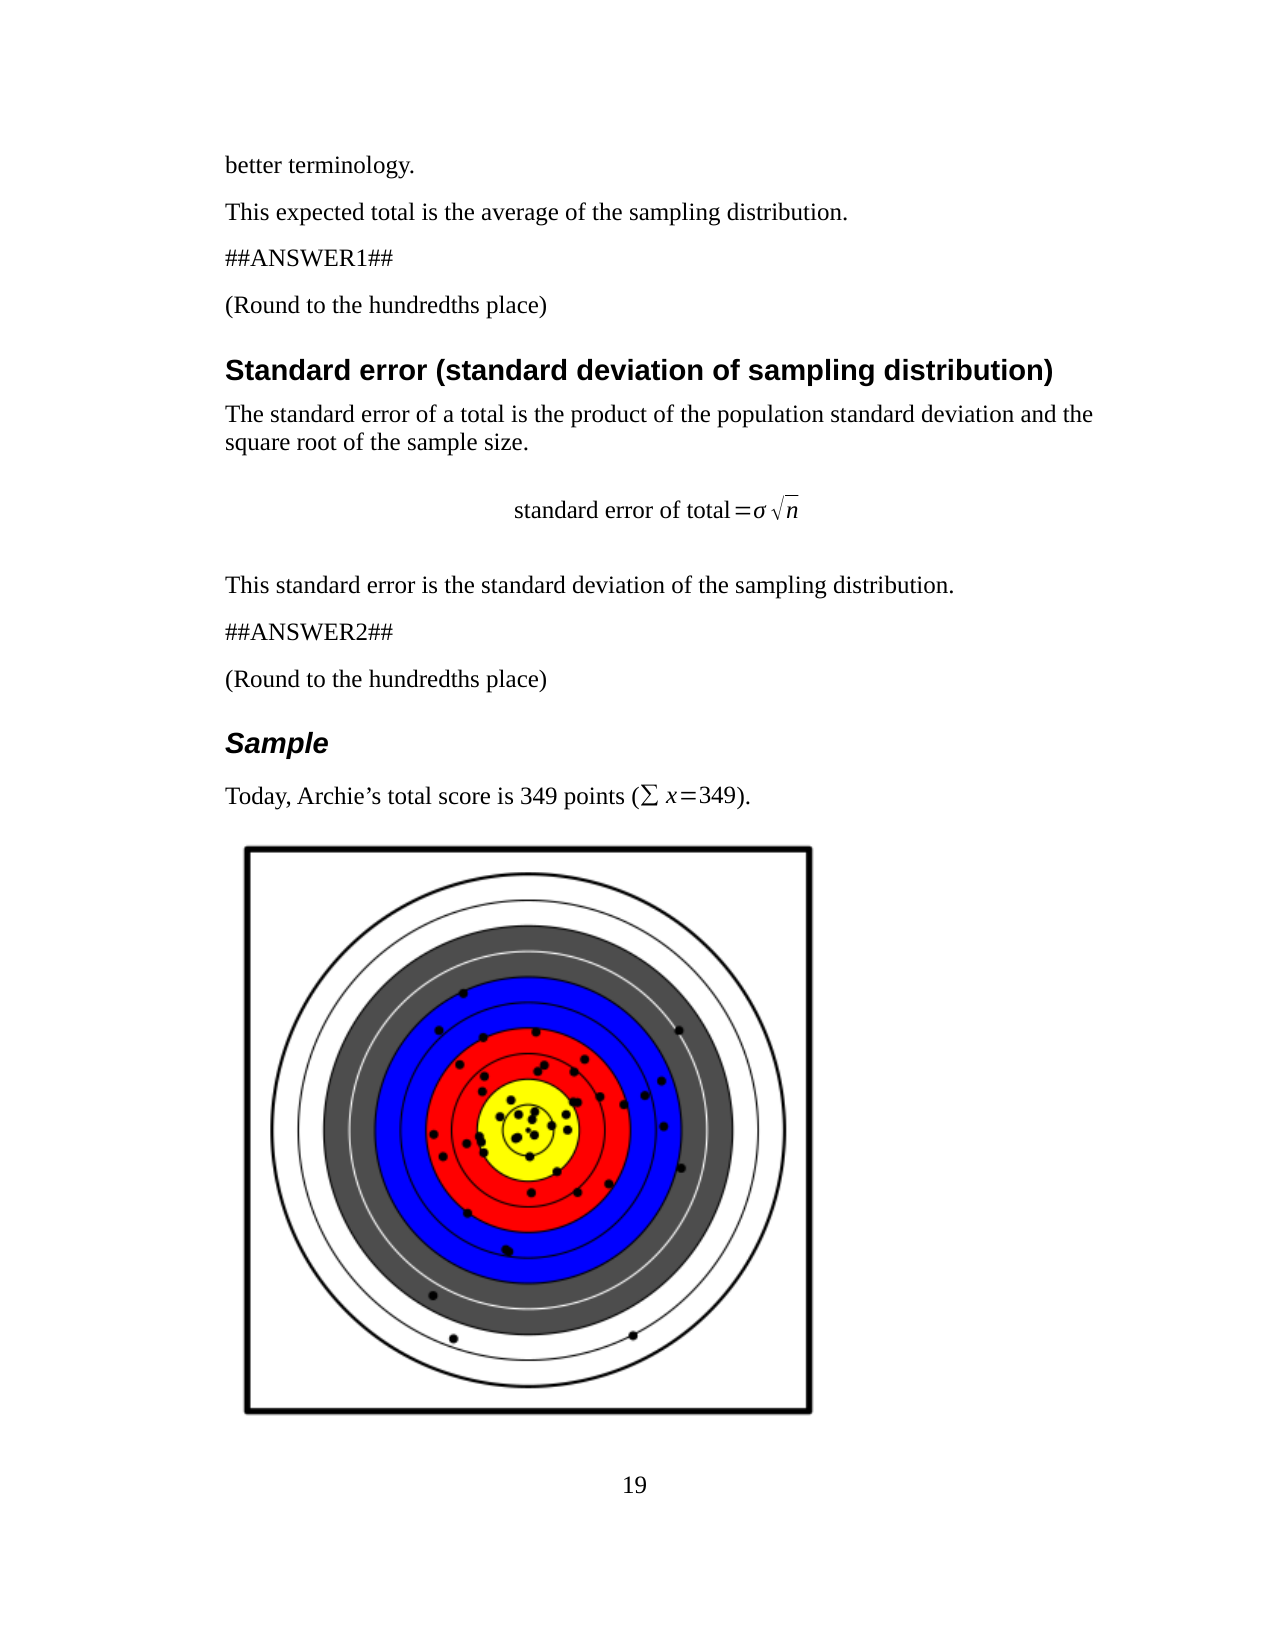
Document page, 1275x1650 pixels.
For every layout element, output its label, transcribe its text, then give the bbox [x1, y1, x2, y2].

subtitle Sample [187, 726, 1125, 760]
list better terminology. [187, 150, 1125, 179]
list (Round to the hundredths place) [187, 290, 1125, 319]
list This standard error is the standard deviation of the sampling distribution. [187, 570, 1125, 599]
list The standard error of a total is the product of the population standard deviation and the square root of the sample size. [187, 399, 1125, 456]
picture [225, 828, 832, 1434]
list ##ANSWER1## [187, 243, 1125, 272]
list This expected total is the average of the sampling distribution. [187, 197, 1125, 225]
subtitle Standard error (standard deviation of sampling distribution) [187, 353, 1125, 386]
list ##ANSWER2## [187, 617, 1125, 646]
list Today, Archie’s total score is 349 points (). [187, 781, 1125, 810]
list (Round to the hundredths place) [187, 664, 1125, 692]
